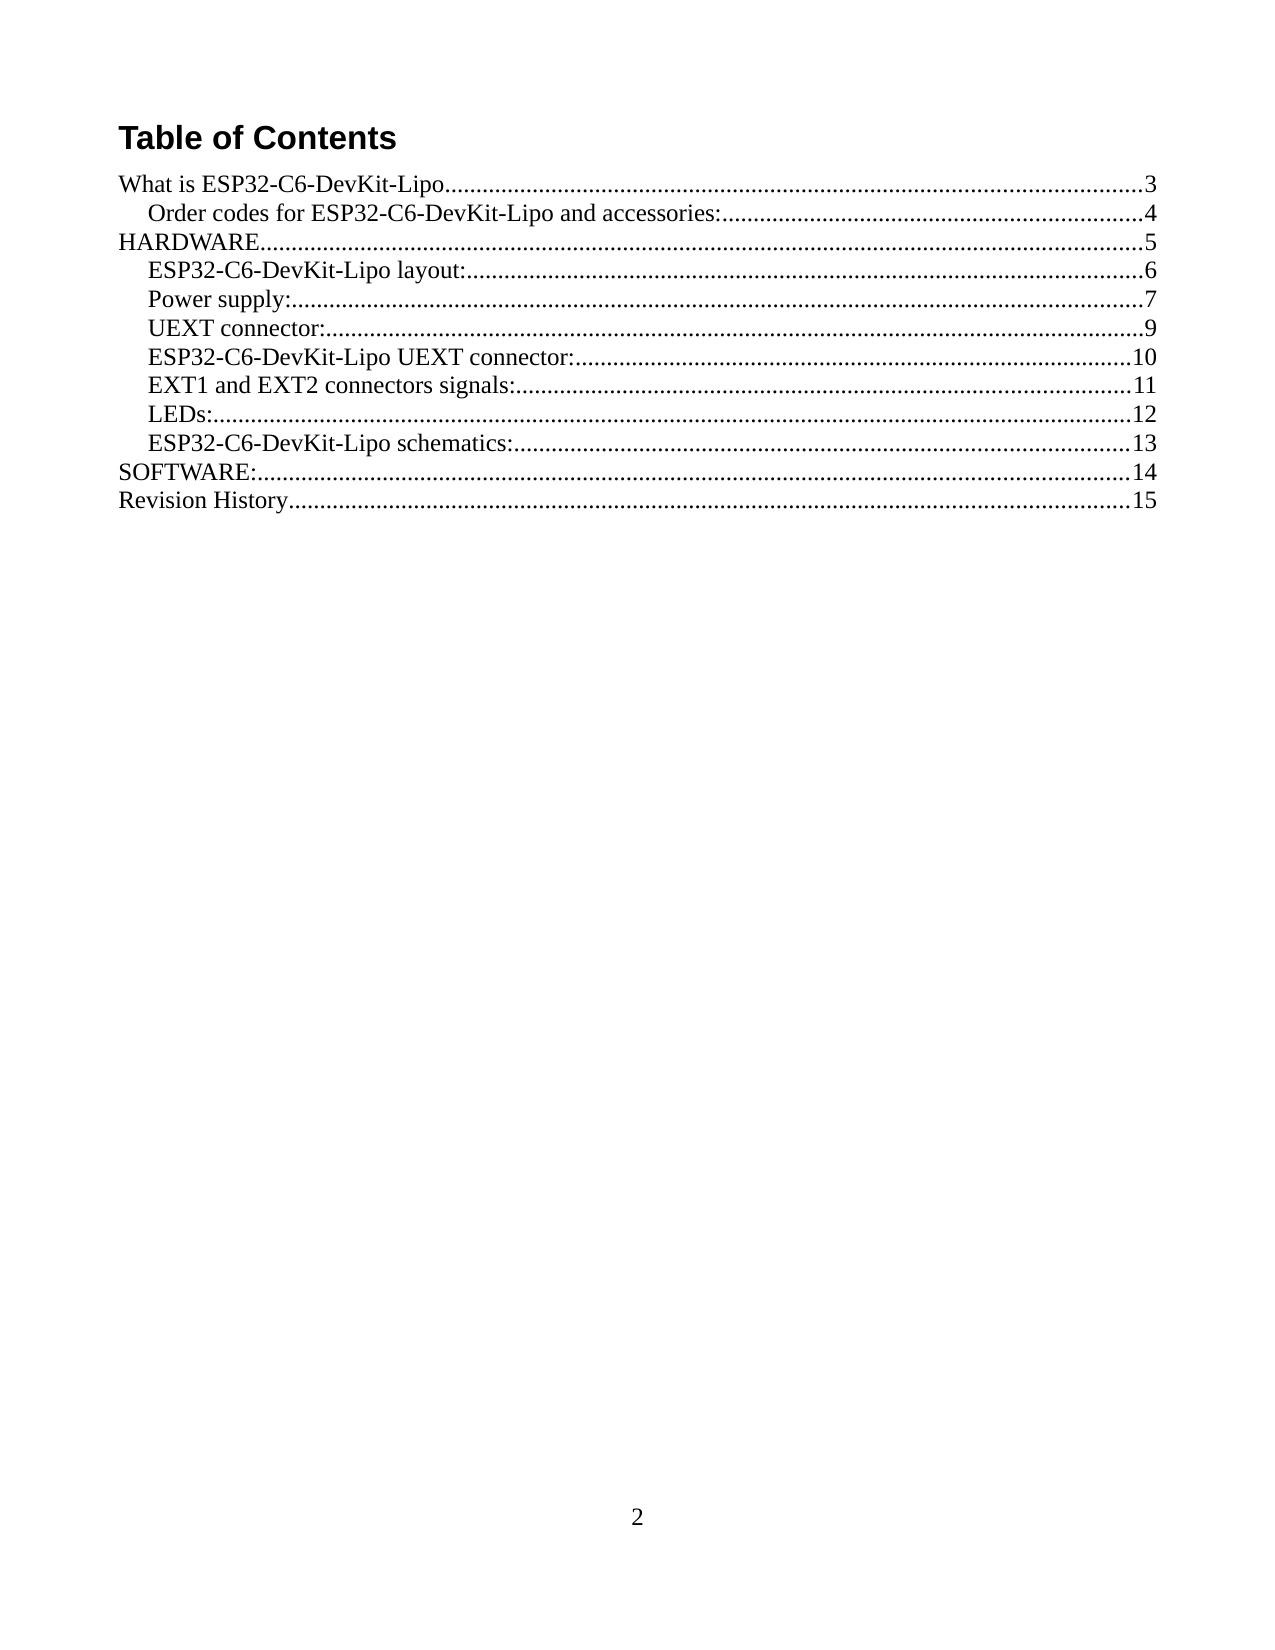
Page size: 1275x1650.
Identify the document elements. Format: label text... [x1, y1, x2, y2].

text What is ESP32-C6-DevKit-Lipo 3 [118, 169, 1157, 198]
subtitle Table of Contents [118, 118, 1157, 157]
text Power supply: 7 [148, 284, 1157, 313]
text LEDs: 12 [148, 399, 1157, 428]
text UEXT connector: 9 [148, 313, 1157, 342]
text Order codes for ESP32-C6-DevKit-Lipo and accessories: 4 [148, 198, 1157, 227]
text ESP32-C6-DevKit-Lipo schematics: 13 [148, 428, 1157, 457]
text HARDWARE 5 [118, 227, 1157, 255]
text ESP32-C6-DevKit-Lipo layout: 6 [148, 255, 1157, 284]
text EXT1 and EXT2 connectors signals: 11 [148, 370, 1157, 399]
text ESP32-C6-DevKit-Lipo UEXT connector: 10 [148, 342, 1157, 370]
text SOFTWARE: 14 [118, 457, 1157, 485]
text Revision History 15 [118, 485, 1157, 514]
